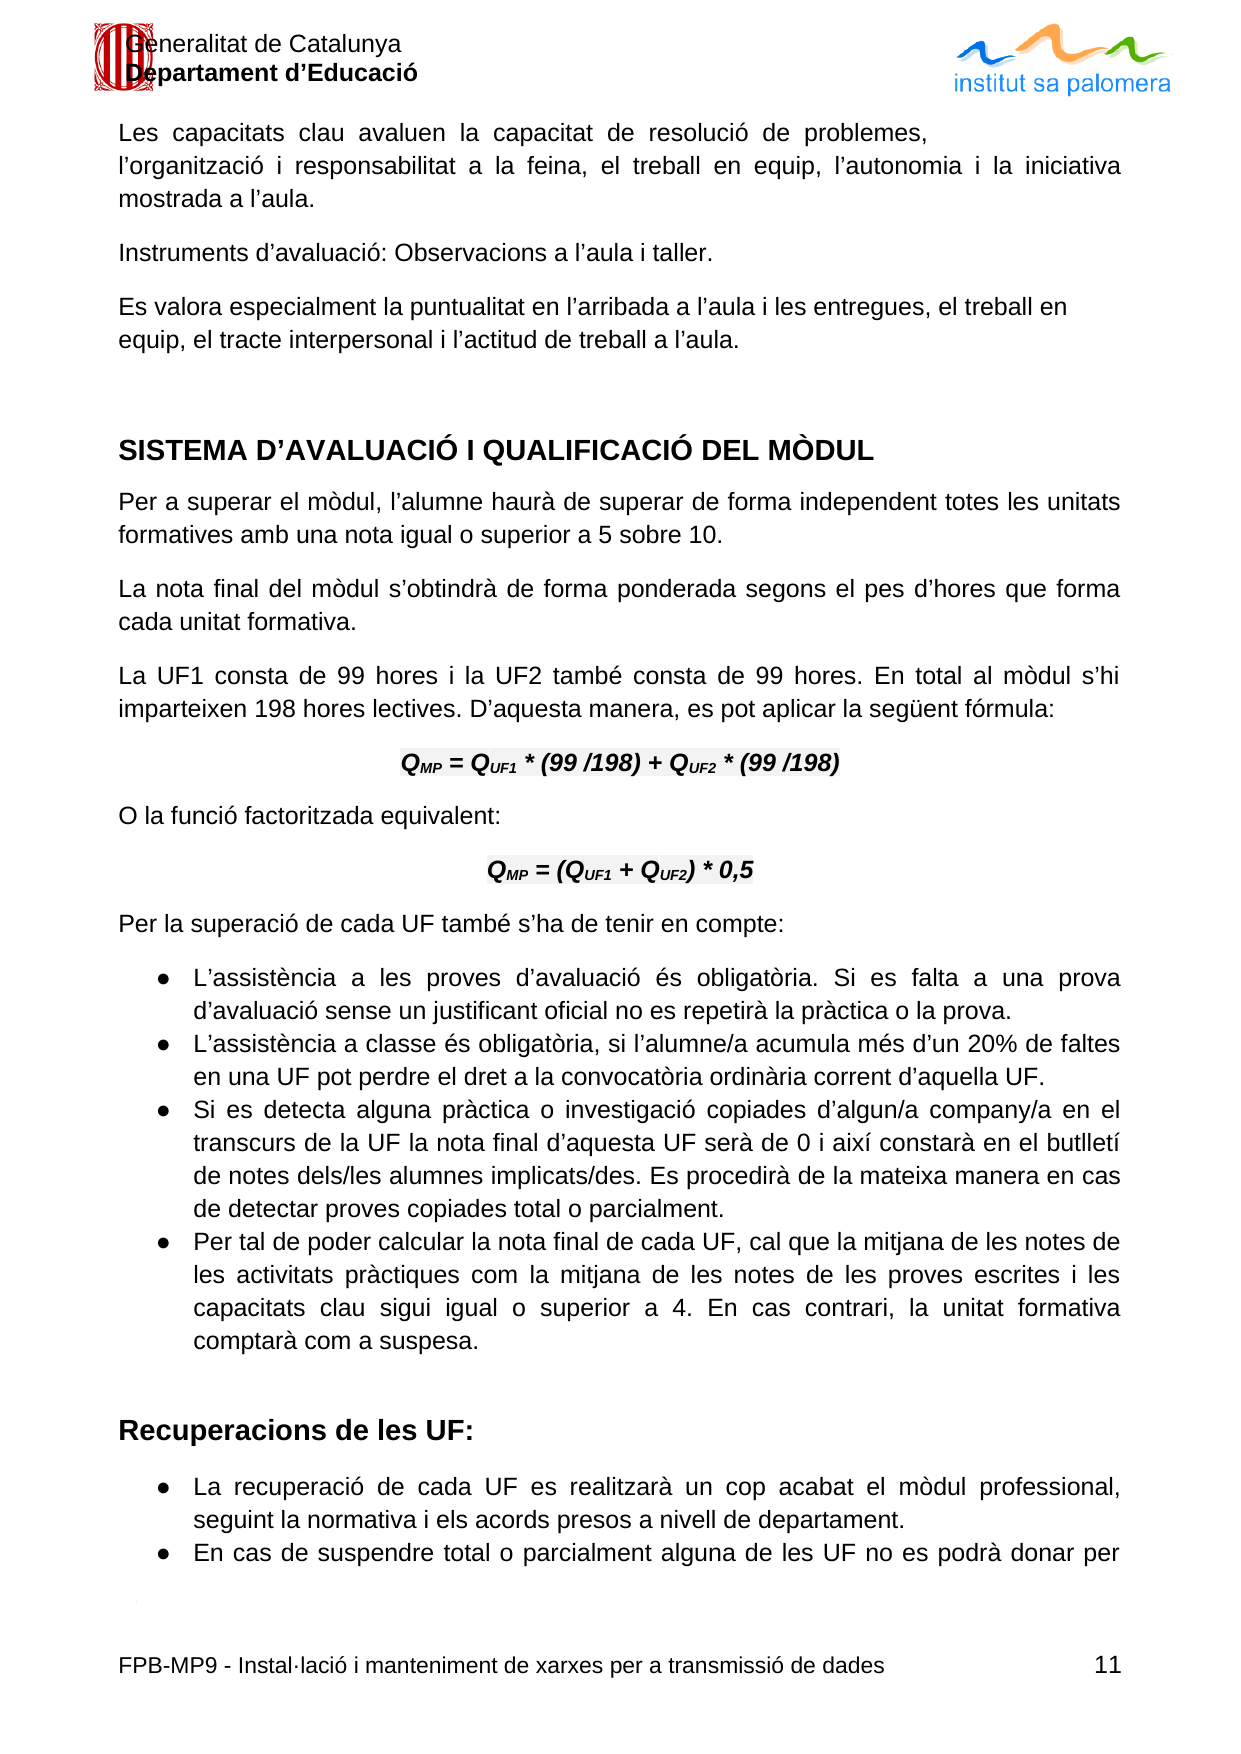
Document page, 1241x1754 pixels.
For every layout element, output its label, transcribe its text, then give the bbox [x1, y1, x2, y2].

text Per la superació de cada UF també s’ha de tenir en compte: [118, 909, 1122, 938]
text La nota final del mòdul s’obtindrà de forma ponderada segons el pes d’hores que forma cada unitat formativa. [118, 574, 1122, 636]
picture [947, 21, 1176, 100]
picture [93, 21, 154, 93]
text Instruments d’avaluació: Observacions a l’aula i taller. [118, 238, 1122, 267]
text Per a superar el mòdul, l’alumne haurà de superar de forma independent totes les unitats formatives amb una nota igual o superior a 5 sobre 10. [118, 487, 1122, 549]
text La UF1 consta de 99 hores i la UF2 també consta de 99 hores. En total al mòdul s’hi imparteixen 198 hores lectives. D’aquesta manera, es pot aplicar la següent fórmula: [118, 661, 1122, 722]
text Es valora especialment la puntualitat en l’arribada a l’aula i les entregues, el treball en equip, el tracte interpersonal i l’actitud de treball a l’aula. [118, 292, 1122, 353]
list Per tal de poder calcular la nota final de cada UF, cal que la mitjana de les notes de les activitats pràctiques com la mitjana de les notes de les proves escrites i les capacitats clau sigui igual o superior a 4. En cas contrari, la unitat formativa comptarà com a suspesa. [156, 1227, 1122, 1355]
list La recuperació de cada UF es realitzarà un cop acabat el mòdul professional, seguint la normativa i els acords presos a nivell de departament. [156, 1472, 1122, 1534]
list L’assistència a les proves d’avaluació és obligatòria. Si es falta a una prova d’avaluació sense un justificant oficial no es repetirà la pràctica o la prova. [156, 963, 1122, 1025]
text Recuperacions de les UF: [118, 1413, 1122, 1447]
subtitle SISTEMA D’AVALUACIÓ I QUALIFICACIÓ DEL MÒDUL [118, 432, 1122, 466]
text QMP = QUF1 * (99 /198) + QUF2 * (99 /198) [118, 747, 1122, 776]
text Les capacitats clau avaluen la capacitat de resolució de problemes, l’organització i responsabilitat a la feina, el treball en equip, l’autonomia i la iniciativa mostrada a l’aula. [118, 118, 1122, 213]
list L’assistència a classe és obligatòria, si l’alumne/a acumula més d’un 20% de faltes en una UF pot perdre el dret a la convocatòria ordinària corrent d’aquella UF. [156, 1029, 1122, 1091]
list Si es detecta alguna pràctica o investigació copiades d’algun/a company/a en el transcurs de la UF la nota final d’aquesta UF serà de 0 i així constarà en el butlletí de notes dels/les alumnes implicats/des. Es procedirà de la mateixa manera en cas de detectar proves copiades total o parcialment. [156, 1095, 1122, 1223]
text QMP = (QUF1 + QUF2) * 0,5 [118, 855, 1122, 884]
list En cas de suspendre total o parcialment alguna de les UF no es podrà donar per [156, 1538, 1122, 1567]
text O la funció factoritzada equivalent: [118, 801, 1122, 830]
